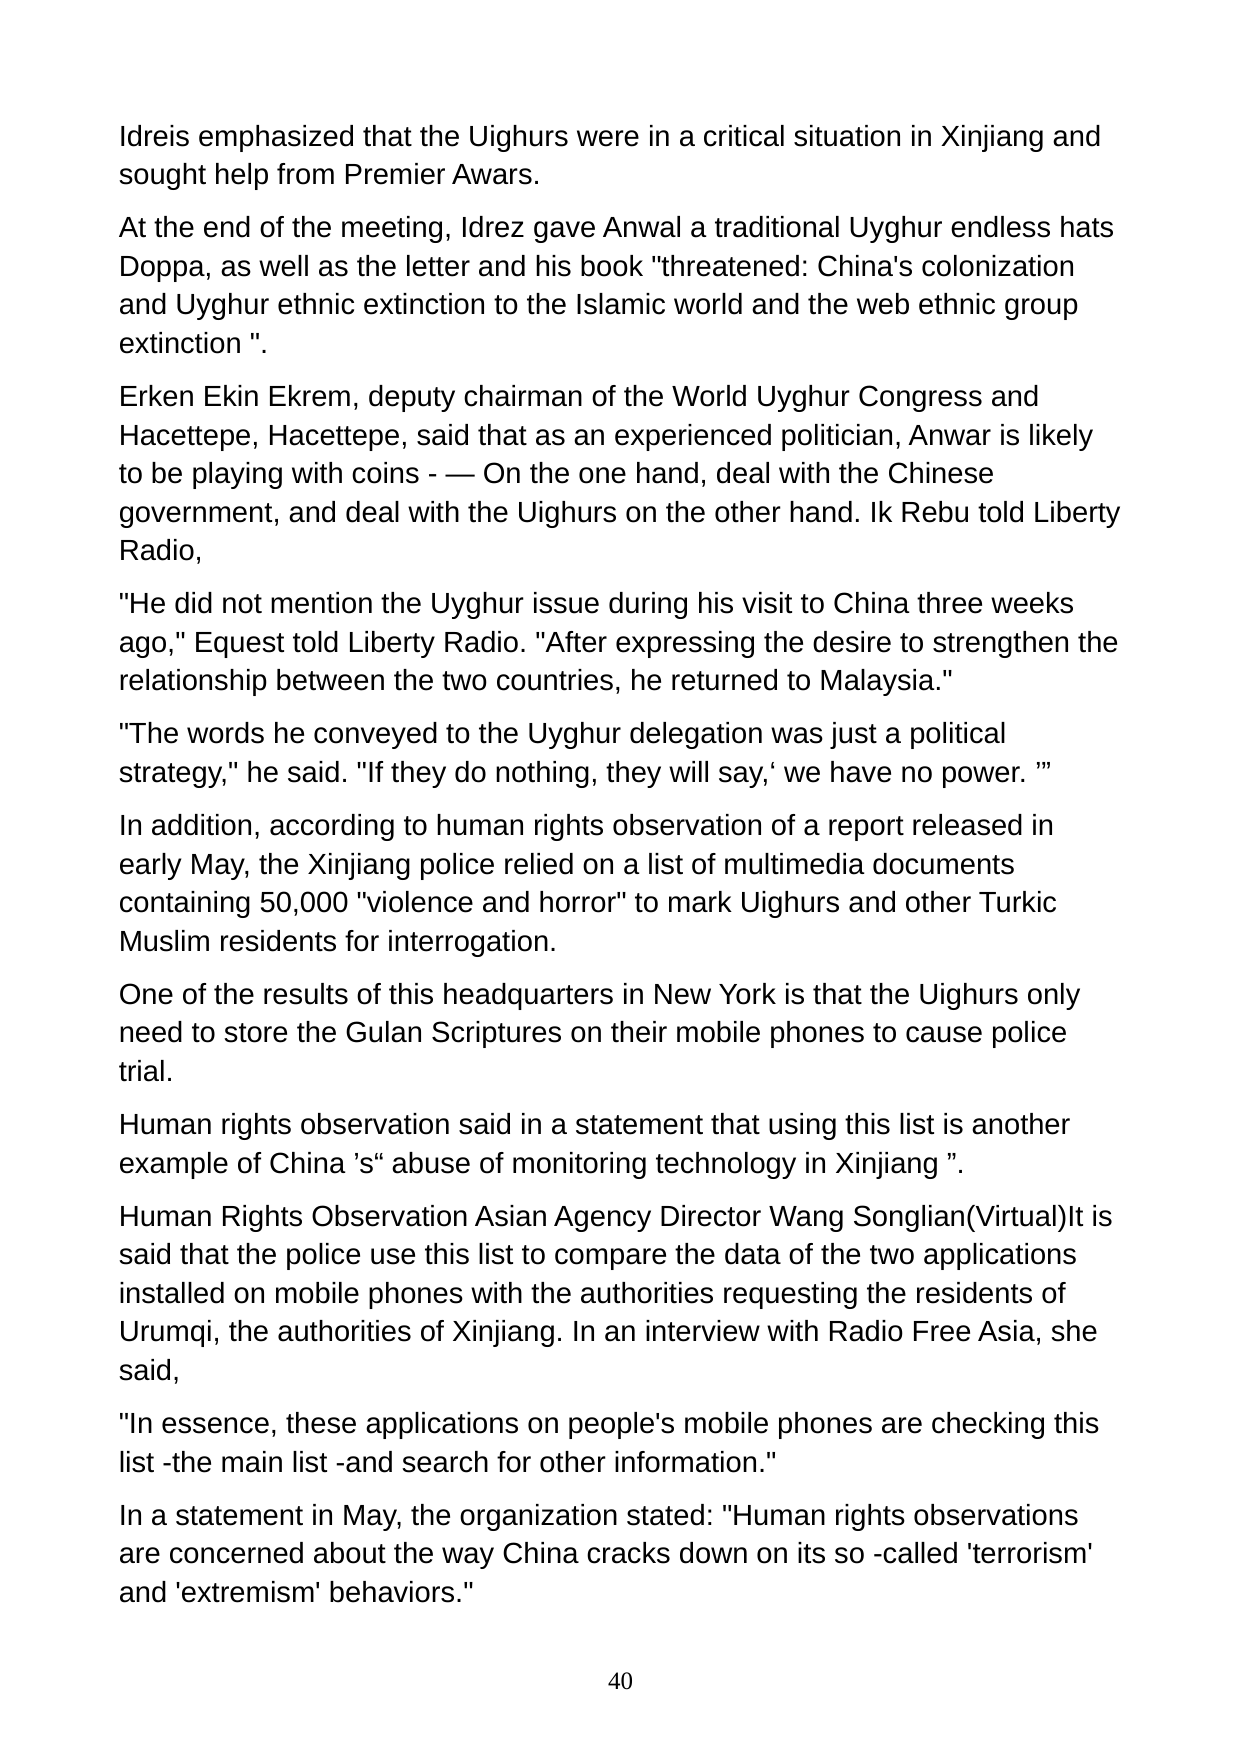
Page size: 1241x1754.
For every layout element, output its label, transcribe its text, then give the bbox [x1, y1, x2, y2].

text "In essence, these applications on people's mobile phones are checking this list -the main list -and search for other information." [118, 1406, 1122, 1478]
text Human rights observation said in a statement that using this list is another example of China ’s“ abuse of monitoring technology in Xinjiang ”. [118, 1107, 1122, 1179]
text At the end of the meeting, Idrez gave Anwal a traditional Uyghur endless hats Doppa, as well as the letter and his book "threatened: China's colonization and Uyghur ethnic extinction to the Islamic world and the web ethnic group extinction ". [118, 210, 1122, 359]
text "He did not mention the Uyghur issue during his visit to China three weeks ago," Equest told Liberty Radio. "After expressing the desire to strengthen the relationship between the two countries, he returned to Malaysia." [118, 586, 1122, 697]
text In a statement in May, the organization stated: "Human rights observations are concerned about the way China cracks down on its so -called 'terrorism' and 'extremism' behaviors." [118, 1498, 1122, 1608]
text In addition, according to human rights observation of a report released in early May, the Xinjiang police relied on a list of multimedia documents containing 50,000 "violence and horror" to mark Uighurs and other Turkic Muslim residents for interrogation. [118, 808, 1122, 957]
text Idreis emphasized that the Uighurs were in a critical situation in Xinjiang and sought help from Premier Awars. [118, 118, 1122, 191]
text Erken Ekin Ekrem, deputy chairman of the World Uyghur Congress and Hacettepe, Hacettepe, said that as an experienced politician, Anwar is likely to be playing with coins - — On the one hand, deal with the Chinese government, and deal with the Uighurs on the other hand. Ik Rebu told Liberty Radio, [118, 379, 1122, 567]
text "The words he conveyed to the Uyghur delegation was just a political strategy," he said. "If they do nothing, they will say,‘ we have no power. ’” [118, 716, 1122, 788]
text One of the results of this headquarters in New York is that the Uighurs only need to store the Gulan Scriptures on their mobile phones to cause police trial. [118, 977, 1122, 1087]
text Human Rights Observation Asian Agency Director Wang Songlian(Virtual)It is said that the police use this list to compare the data of the two applications installed on mobile phones with the authorities requesting the residents of Urumqi, the authorities of Xinjiang. In an interview with Radio Free Asia, she said, [118, 1199, 1122, 1386]
